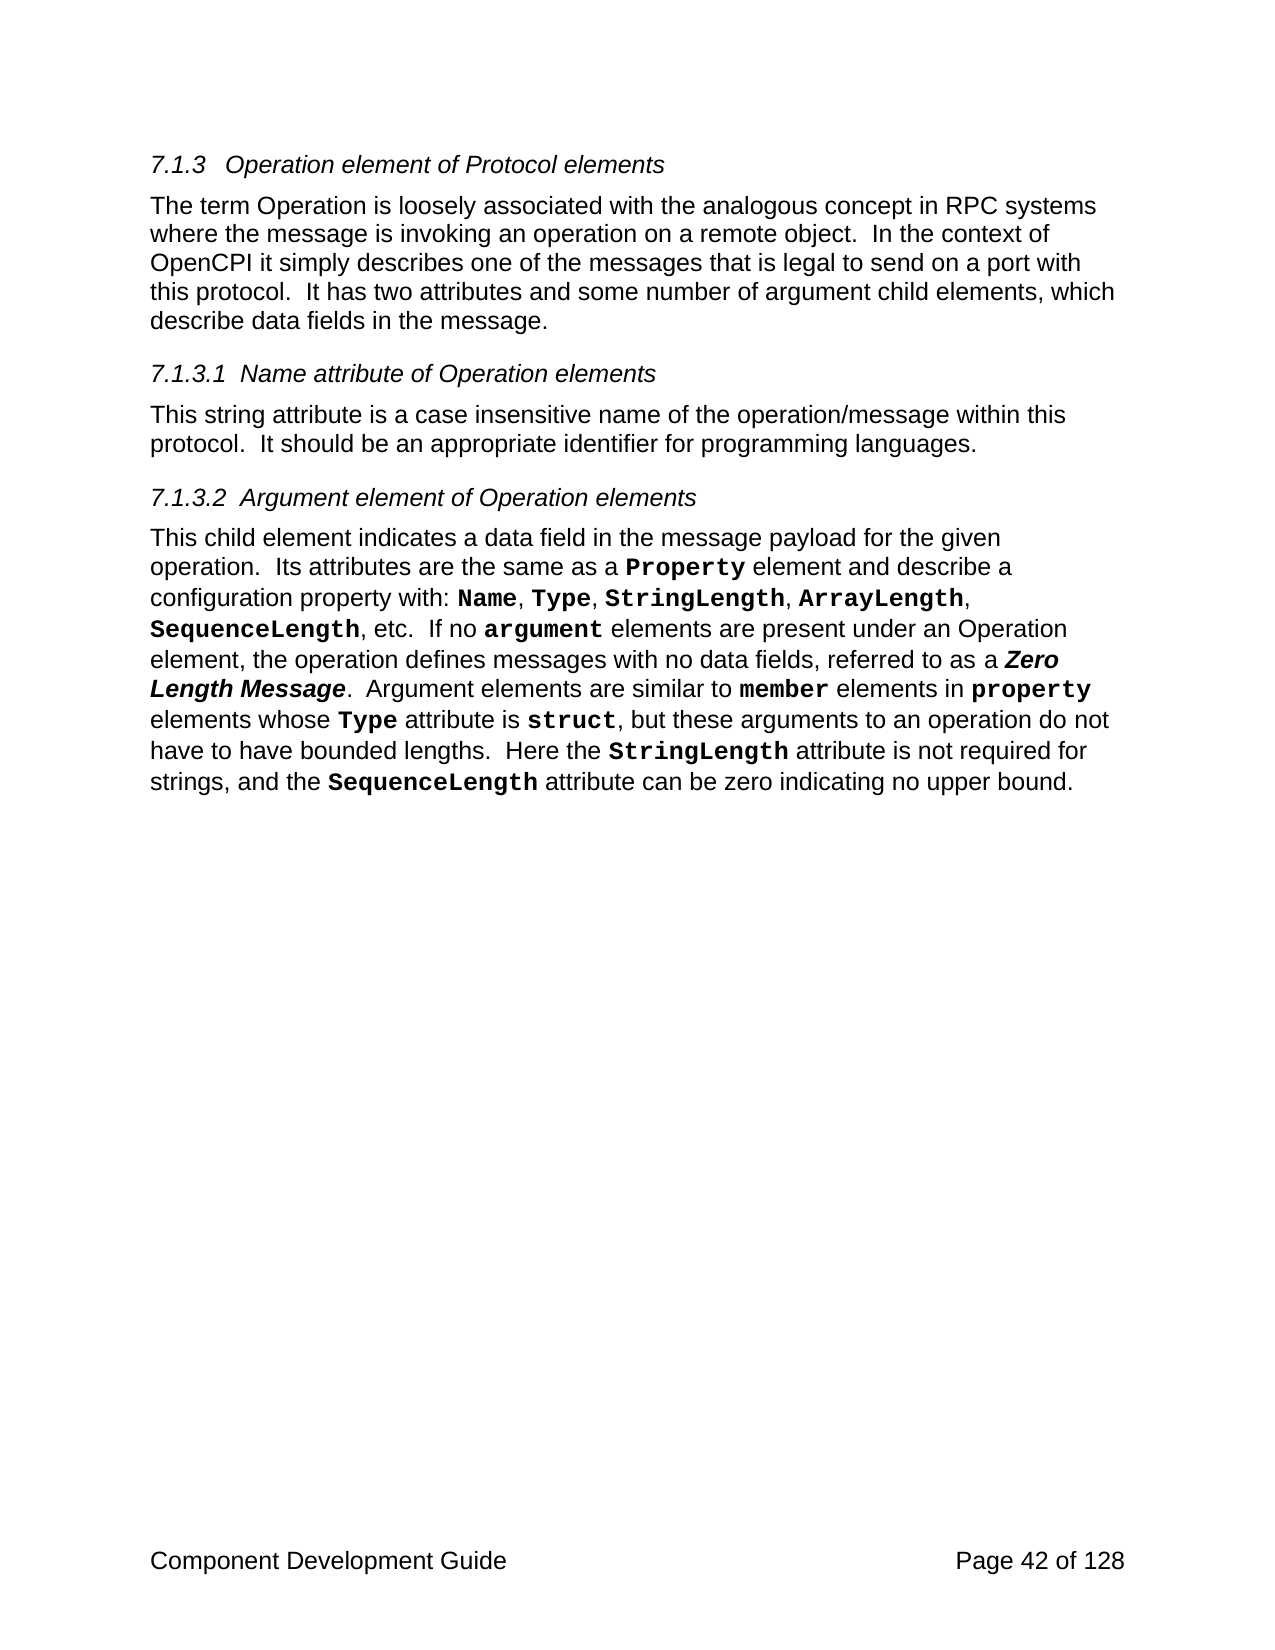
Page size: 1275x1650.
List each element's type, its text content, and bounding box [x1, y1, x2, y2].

text The term Operation is loosely associated with the analogous concept in RPC systems where the message is invoking an operation on a remote object. In the context of OpenCPI it simply describes one of the messages that is legal to send on a port with this protocol. It has two attributes and some number of argument child elements, which describe data fields in the message. [150, 191, 1125, 334]
subtitle Name attribute of Operation elements [150, 359, 1125, 388]
subtitle Operation element of Protocol elements [150, 150, 1125, 179]
subtitle Argument element of Operation elements [150, 483, 1125, 511]
text This child element indicates a data field in the message payload for the given operation. Its attributes are the same as a Property element and describe a configuration property with: Name, Type, StringLength, ArrayLength, SequenceLength, etc. If no argument elements are present under an Operation element, the operation defines messages with no data fields, referred to as a Zero Length Message. Argument elements are similar to member elements in property elements whose Type attribute is struct, but these arguments to an operation do not have to have bounded lengths. Here the StringLength attribute is not required for strings, and the SequenceLength attribute can be zero indicating no upper bound. [150, 523, 1125, 797]
text This string attribute is a case insensitive name of the operation/message within this protocol. It should be an appropriate identifier for programming languages. [150, 400, 1125, 458]
